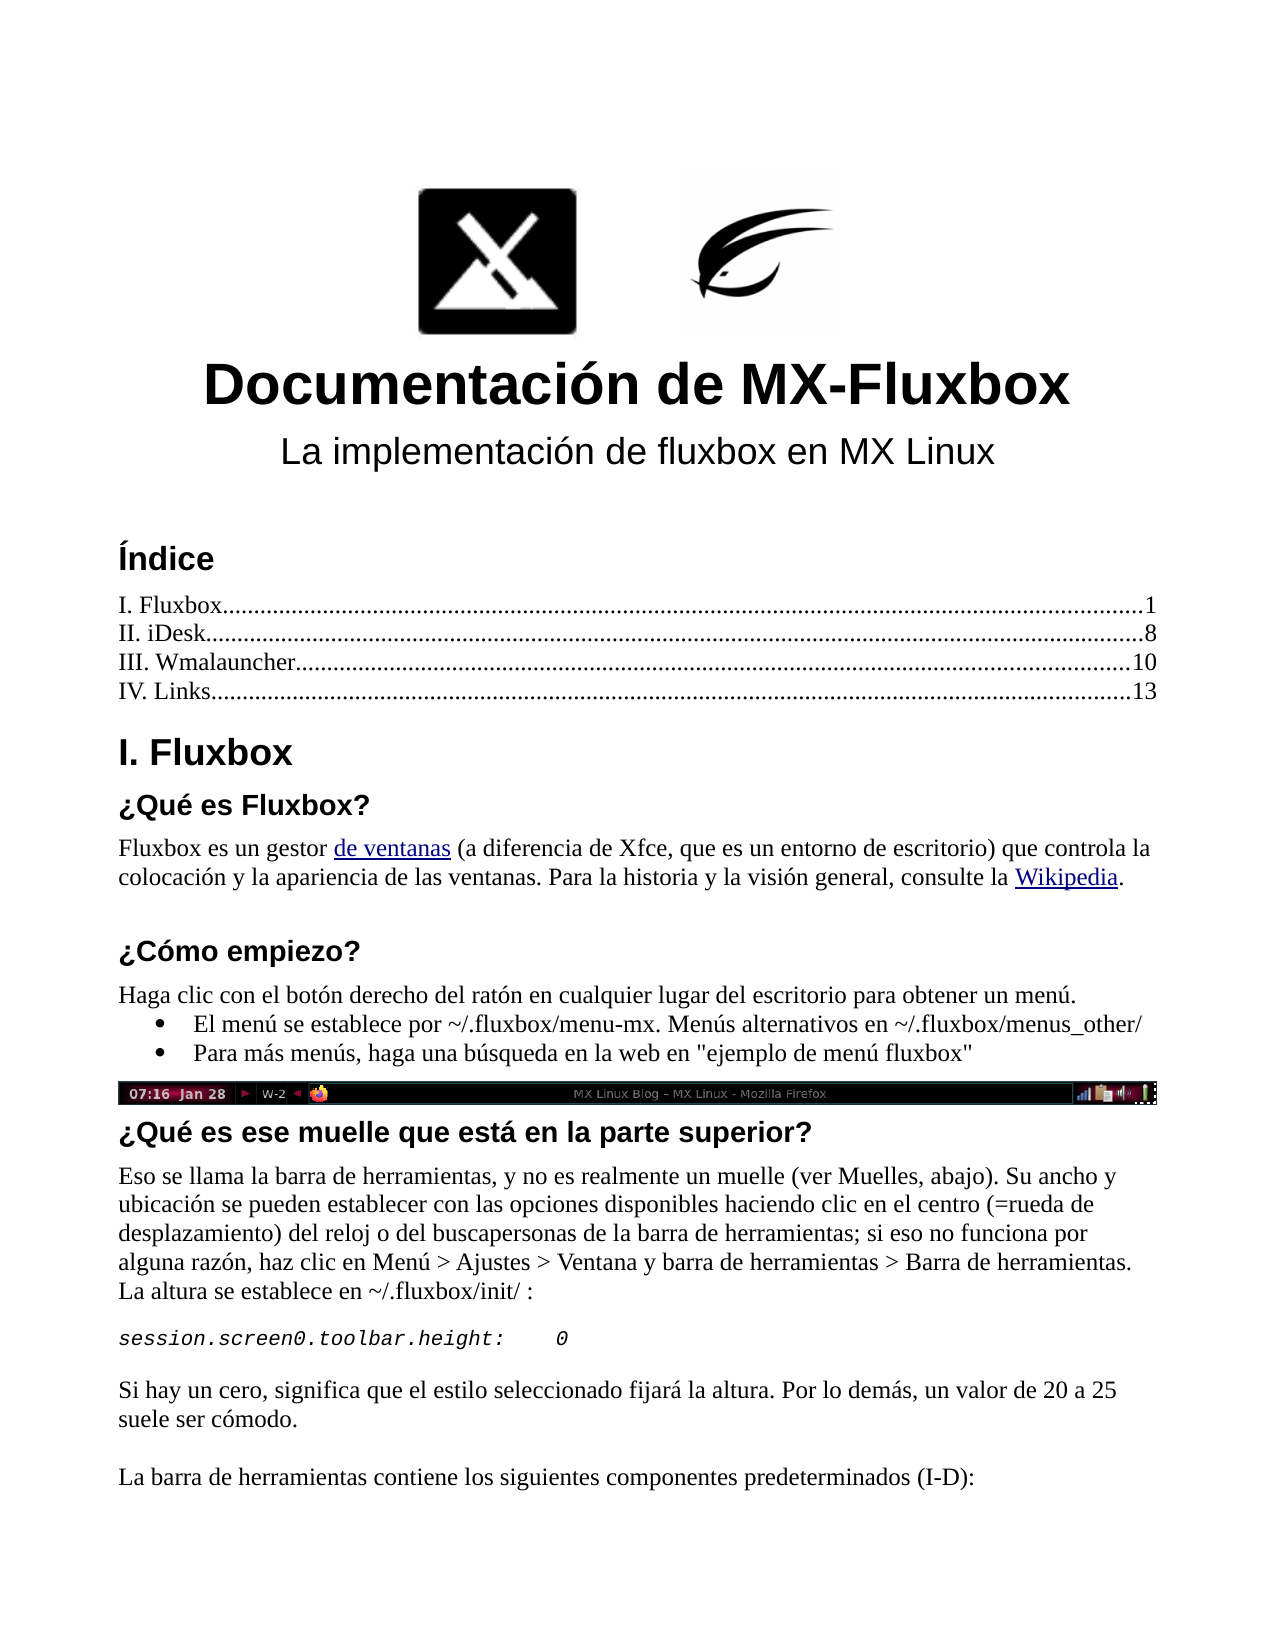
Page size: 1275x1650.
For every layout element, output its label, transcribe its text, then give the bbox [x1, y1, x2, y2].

text Si hay un cero, significa que el estilo seleccionado fijará la altura. Por lo demás, un valor de 20 a 25 suele ser cómodo. [118, 1376, 1157, 1433]
subtitle La implementación de fluxbox en MX Linux [118, 429, 1157, 472]
text III. Wmalauncher 10 [118, 647, 1157, 676]
subtitle Índice [118, 539, 1157, 577]
subtitle ¿Qué es Fluxbox? [118, 787, 1157, 821]
text La barra de herramientas contiene los siguientes componentes predeterminados (I-D): [118, 1462, 1157, 1491]
text Fluxbox es un gestor de ventanas (a diferencia de Xfce, que es un entorno de escritorio) que controla la colocación y la apariencia de las ventanas. Para la historia y la visión general, consulte la Wikipedia. [118, 833, 1157, 891]
picture [415, 186, 581, 339]
subtitle ¿Cómo empiezo? [118, 934, 1157, 968]
picture [118, 1081, 1157, 1105]
text session.screen0.toolbar.height: 0 [118, 1328, 1157, 1352]
subtitle ¿Qué es ese muelle que está en la parte superior? [118, 1105, 1157, 1148]
title Documentación de MX-Fluxbox [118, 350, 1157, 417]
picture [681, 173, 842, 334]
text Haga clic con el botón derecho del ratón en cualquier lugar del escritorio para obtener un menú. [118, 980, 1157, 1009]
text Eso se llama la barra de herramientas, y no es realmente un muelle (ver Muelles, abajo). Su ancho y ubicación se pueden establecer con las opciones disponibles haciendo clic en el centro (=rueda de desplazamiento) del reloj o del buscapersonas de la barra de herramientas; si eso no funciona por alguna razón, haz clic en Menú > Ajustes > Ventana y barra de herramientas > Barra de herramientas. La altura se establece en ~/.fluxbox/init/ : [118, 1161, 1157, 1304]
text II. iDesk 8 [118, 618, 1157, 647]
text IV. Links 13 [118, 676, 1157, 705]
list Para más menús, haga una búsqueda en la web en "ejemplo de menú fluxbox" [156, 1038, 1157, 1067]
text I. Fluxbox 1 [118, 590, 1157, 618]
list El menú se establece por ~/.fluxbox/menu-mx. Menús alternativos en ~/.fluxbox/menus_other/ [156, 1009, 1157, 1038]
subtitle I. Fluxbox [118, 730, 1157, 773]
